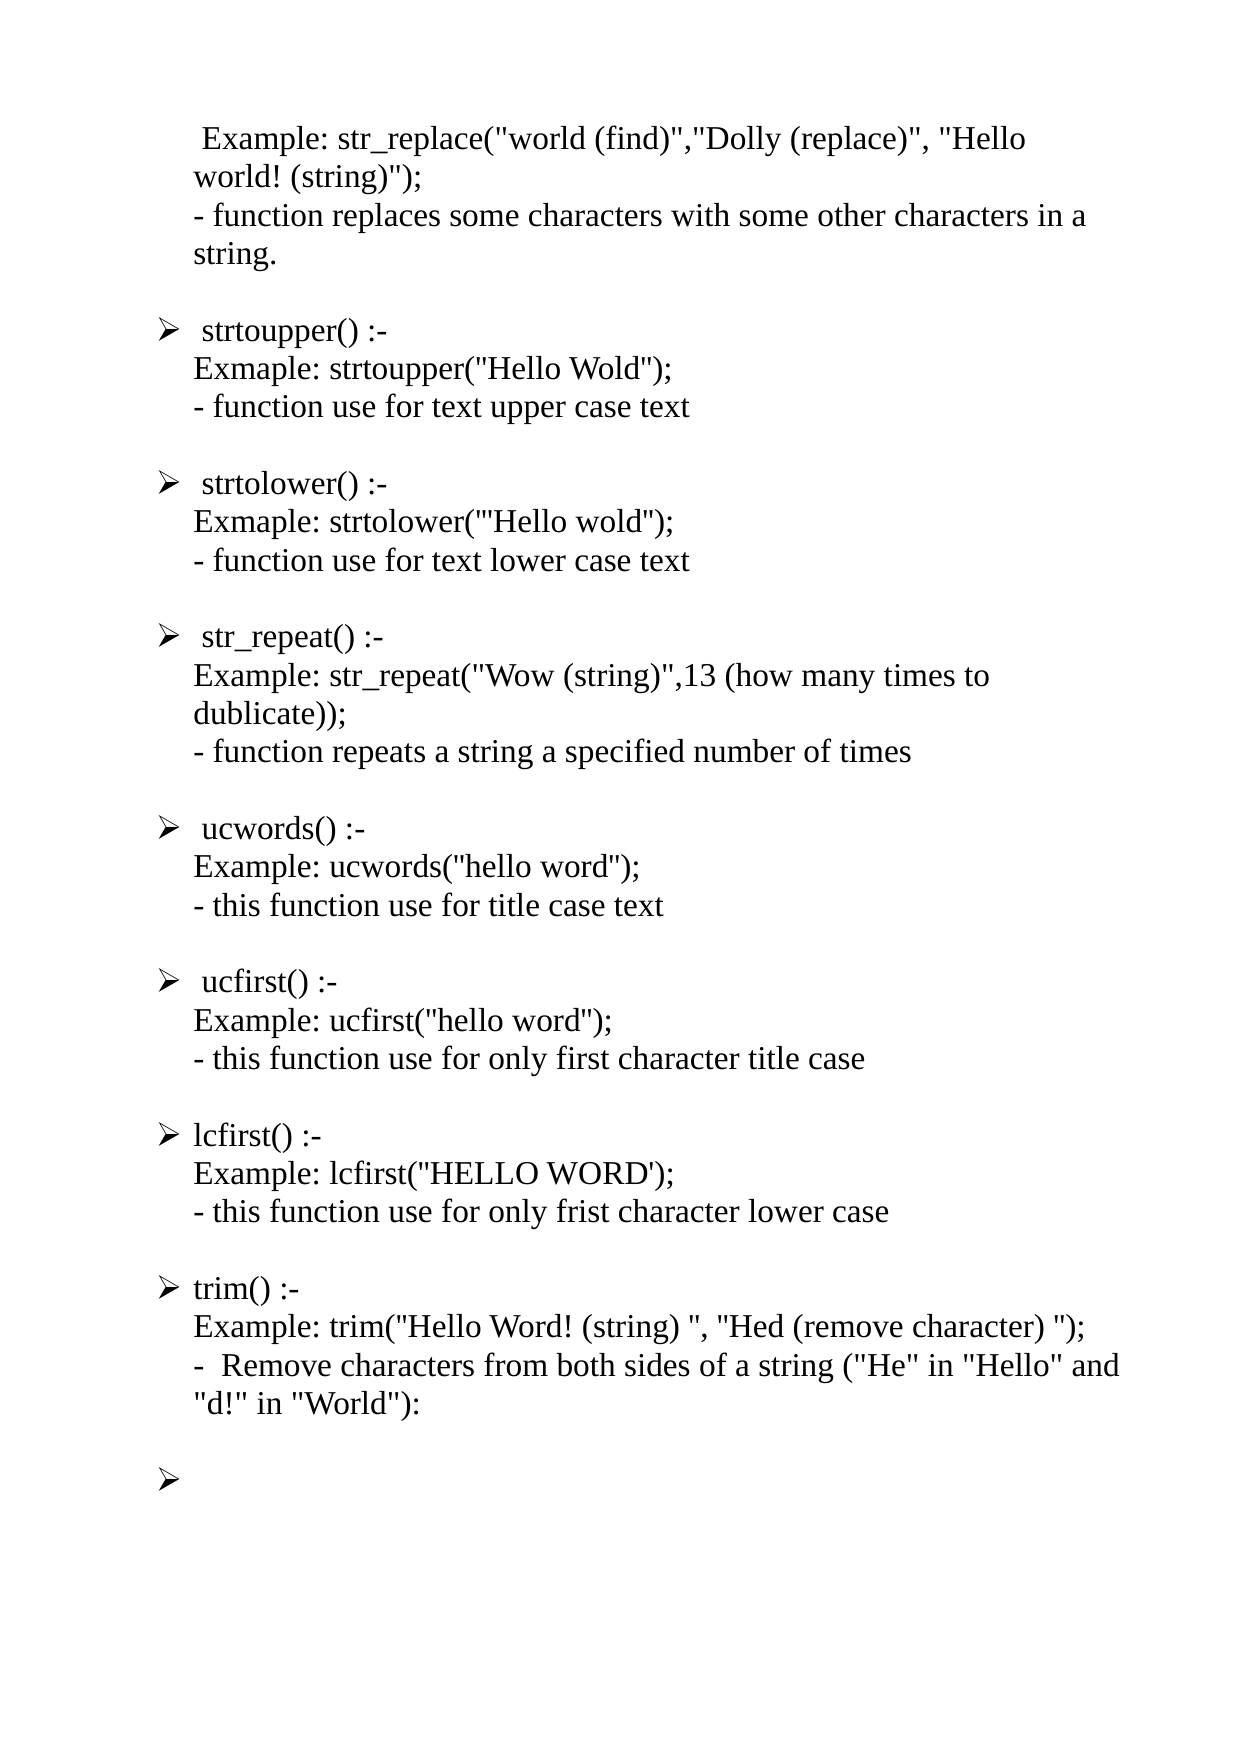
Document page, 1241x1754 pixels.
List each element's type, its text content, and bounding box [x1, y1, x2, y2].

list Example: ucfirst(''hello word''); [156, 1000, 1122, 1038]
list - function repeats a string a specified number of times [156, 731, 1122, 770]
list - Remove characters from both sides of a string ("He" in "Hello" and "d!" in "World"): [156, 1345, 1122, 1421]
list - this function use for title case text [156, 885, 1122, 923]
list Example: ucwords(''hello word''); [156, 846, 1122, 885]
list - this function use for only first character title case [156, 1038, 1122, 1076]
list Example: trim(''Hello Word! (string) '', ''Hed (remove character) ''); [156, 1306, 1122, 1345]
list - function use for text lower case text [156, 540, 1122, 578]
list ucfirst() :- [156, 961, 1122, 1000]
list lcfirst() :- [156, 1115, 1122, 1153]
list Exmaple: strtolower('''Hello wold''); [156, 501, 1122, 540]
list str_repeat() :- [156, 616, 1122, 655]
list ucwords() :- [156, 808, 1122, 846]
list trim() :- [156, 1268, 1122, 1306]
list - function use for text upper case text [156, 386, 1122, 425]
list - function replaces some characters with some other characters in a string. [156, 195, 1122, 271]
list strtolower() :- [156, 463, 1122, 501]
list Example: lcfirst(''HELLO WORD'); [156, 1153, 1122, 1191]
list strtoupper() :- [156, 310, 1122, 348]
list Example: str_replace("world (find)","Dolly (replace)", "Hello world! (string)"); [156, 118, 1122, 195]
list - this function use for only frist character lower case [156, 1191, 1122, 1230]
list Example: str_repeat("Wow (string)",13 (how many times to dublicate)); [156, 655, 1122, 731]
list Exmaple: strtoupper(''Hello Wold''); [156, 348, 1122, 386]
